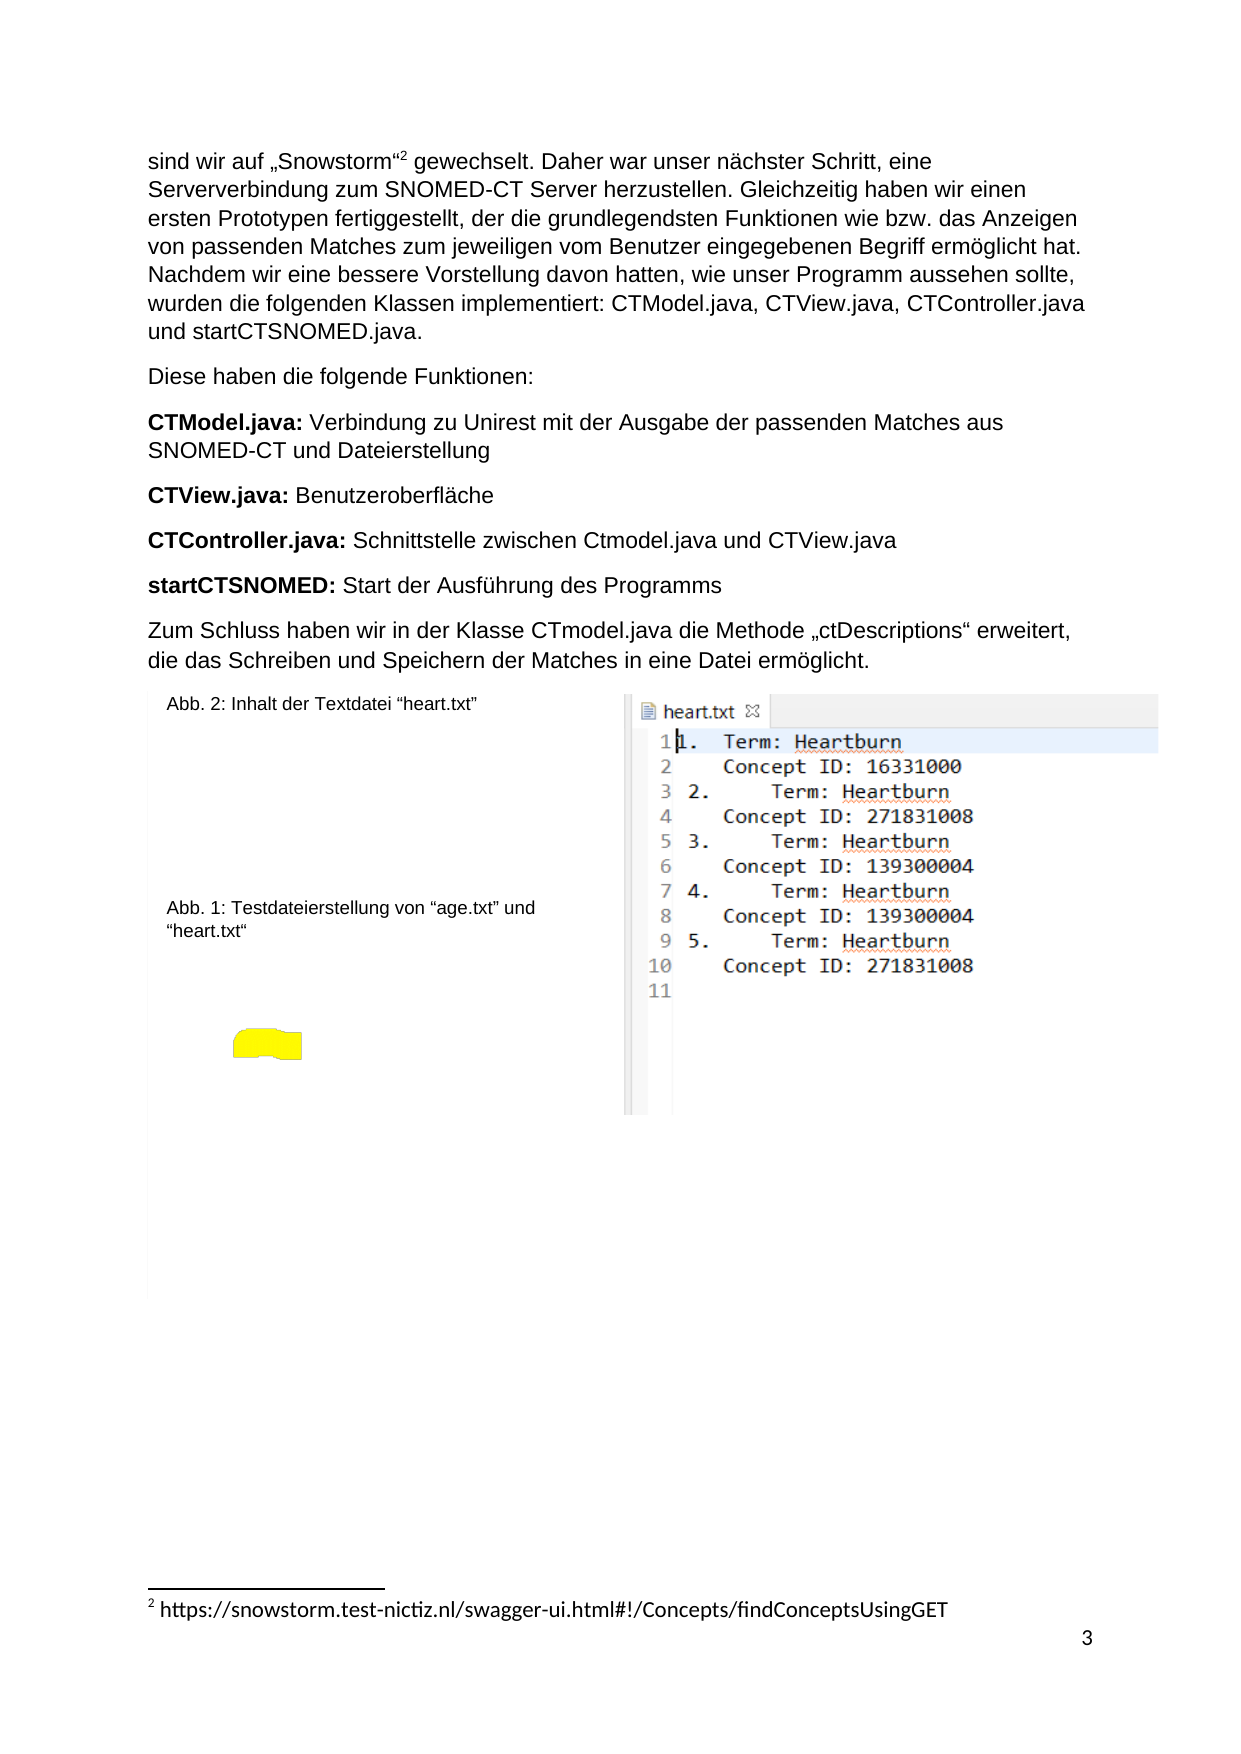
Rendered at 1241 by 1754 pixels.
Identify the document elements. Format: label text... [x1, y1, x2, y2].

text Abb. 1: Testdateierstellung von “age.txt” und “heart.txt“ [148, 826, 1093, 971]
picture [228, 1024, 307, 1066]
text Zum Schluss haben wir in der Klasse CTmodel.java die Methode „ctDescriptions“ erweitert, die das Schreiben und Speichern der Matches in eine Datei ermöglicht. [148, 617, 1093, 674]
text CTView.java: Benutzeroberfläche [148, 482, 1093, 508]
text CTController.java: Schnittstelle zwischen Ctmodel.java und CTView.java [148, 527, 1093, 553]
text https://snowstorm.test-nictiz.nl/swagger-ui.html#!/Concepts/findConceptsUsingGET [148, 1595, 1093, 1623]
text startCTSNOMED: Start der Ausführung des Programms [148, 572, 1093, 598]
picture [624, 694, 875, 847]
text Abb. 2: Inhalt der Textdatei “heart.txt” [148, 693, 1093, 714]
text sind wir auf „Snowstorm“ gewechselt. Daher war unser nächster Schritt, eine Serververbindung zum SNOMED-CT Server herzustellen. Gleichzeitig haben wir einen ersten Prototypen fertiggestellt, der die grundlegendsten Funktionen wie bzw. das Anzeigen von passenden Matches zum jeweiligen vom Benutzer eingegebenen Begriff ermöglicht hat. Nachdem wir eine bessere Vorstellung davon hatten, wie unser Programm aussehen sollte, wurden die folgenden Klassen implementiert: CTModel.java, CTView.java, CTController.java und startCTSNOMED.java. [148, 148, 1093, 344]
text Diese haben die folgende Funktionen: [148, 363, 1093, 390]
text CTModel.java: Verbindung zu Unirest mit der Ausgabe der passenden Matches aus SNOMED-CT und Dateierstellung [148, 408, 1093, 463]
